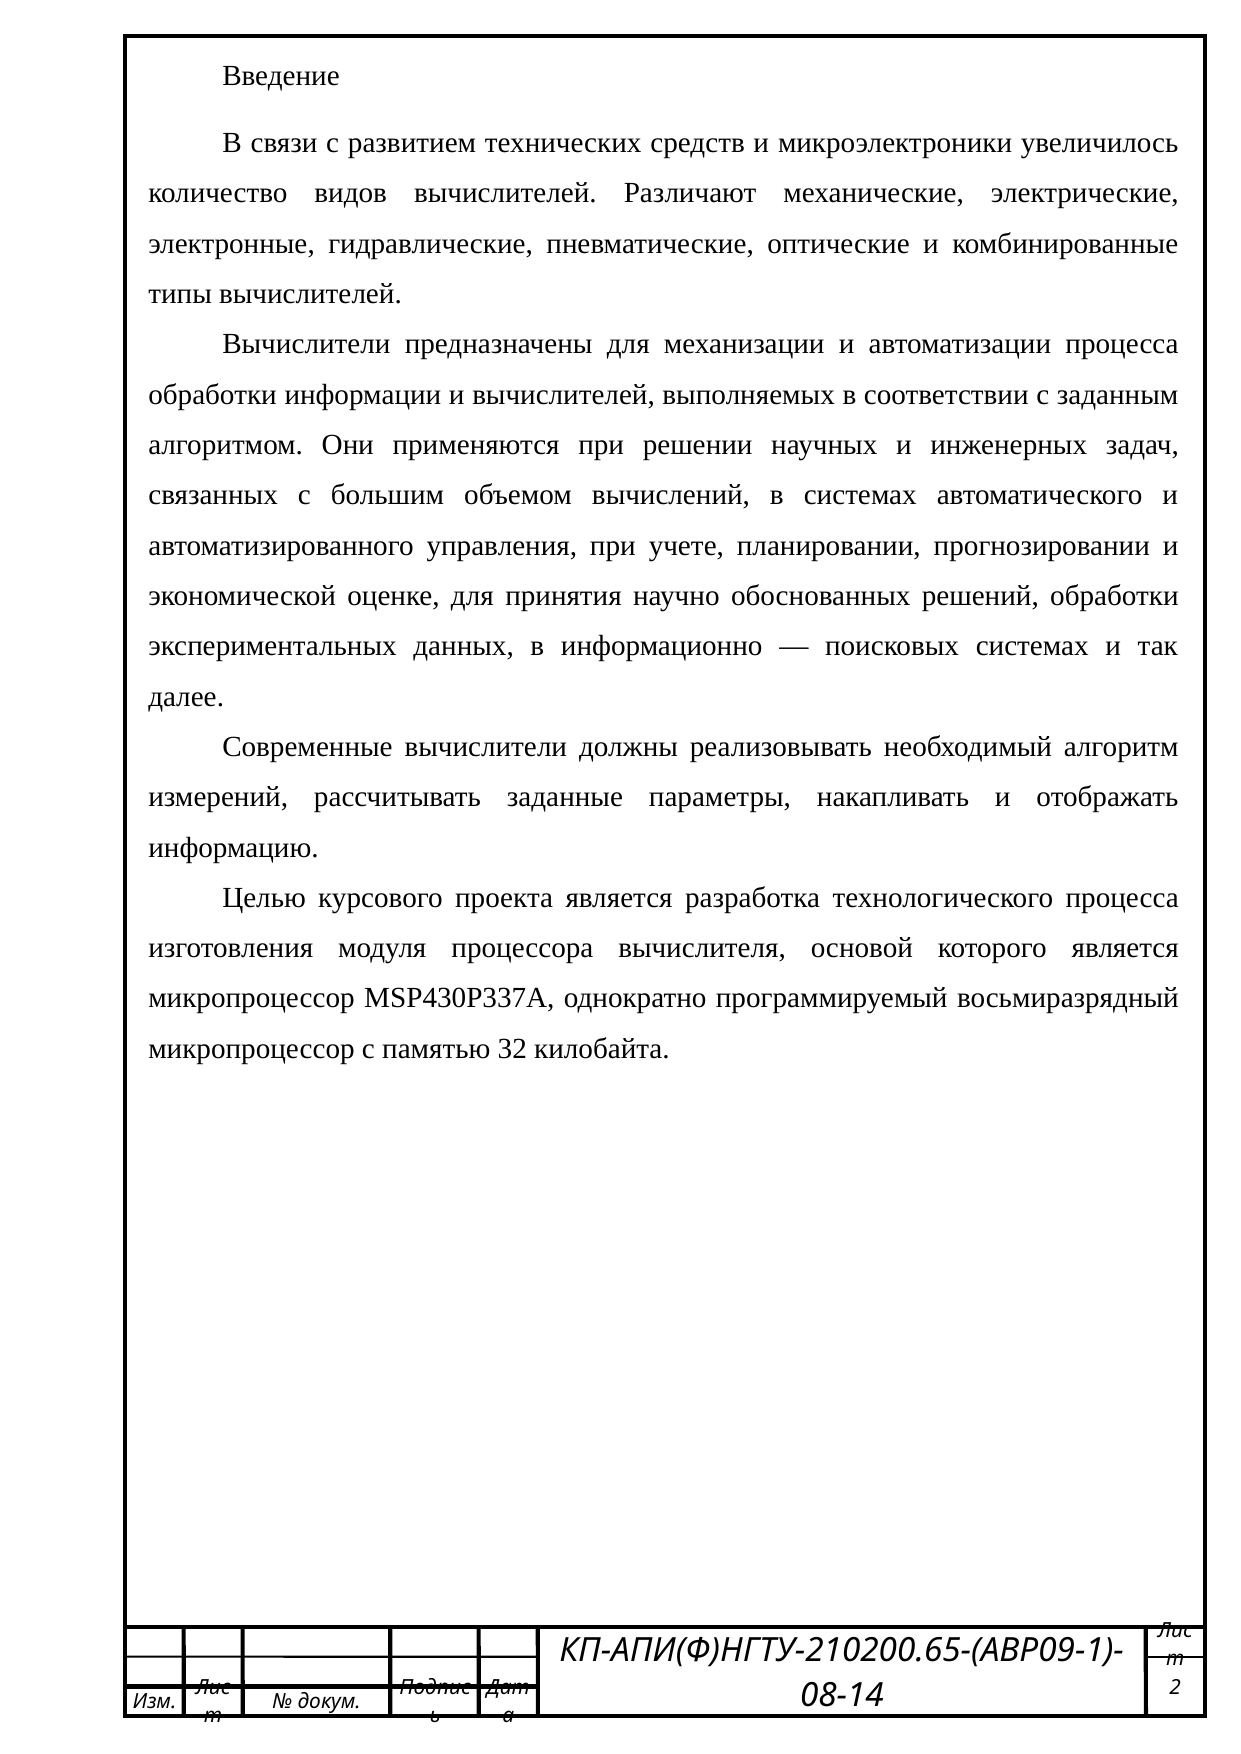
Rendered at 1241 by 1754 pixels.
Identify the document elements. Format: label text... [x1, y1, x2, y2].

text Вычислители предназначены для механизации и автоматизации процесса обработки информации и вычислителей, выполняемых в соответствии с заданным алгоритмом. Они применяются при решении научных и инженерных задач, связанных с большим объемом вычислений, в системах автоматического и автоматизированного управления, при учете, планировании, прогнозировании и экономической оценке, для принятия научно обоснованных решений, обработки экспериментальных данных, в информационно — поисковых системах и так далее. [148, 327, 1179, 712]
text Целью курсового проекта является разработка технологического процесса изготовления модуля процессора вычислителя, основой которого является микропроцессор MSP430P337A, однократно программируемый восьмиразрядный микропроцессор с памятью 32 килобайта. [148, 880, 1179, 1064]
text Современные вычислители должны реализовывать необходимый алгоритм измерений, рассчитывать заданные параметры, накапливать и отображать информацию. [148, 729, 1179, 863]
text В связи с развитием технических средств и микроэлектроники увеличилось количество видов вычислителей. Различают механические, электрические, электронные, гидравлические, пневматические, оптические и комбинированные типы вычислителей. [148, 125, 1179, 310]
text Введение [148, 58, 1179, 92]
